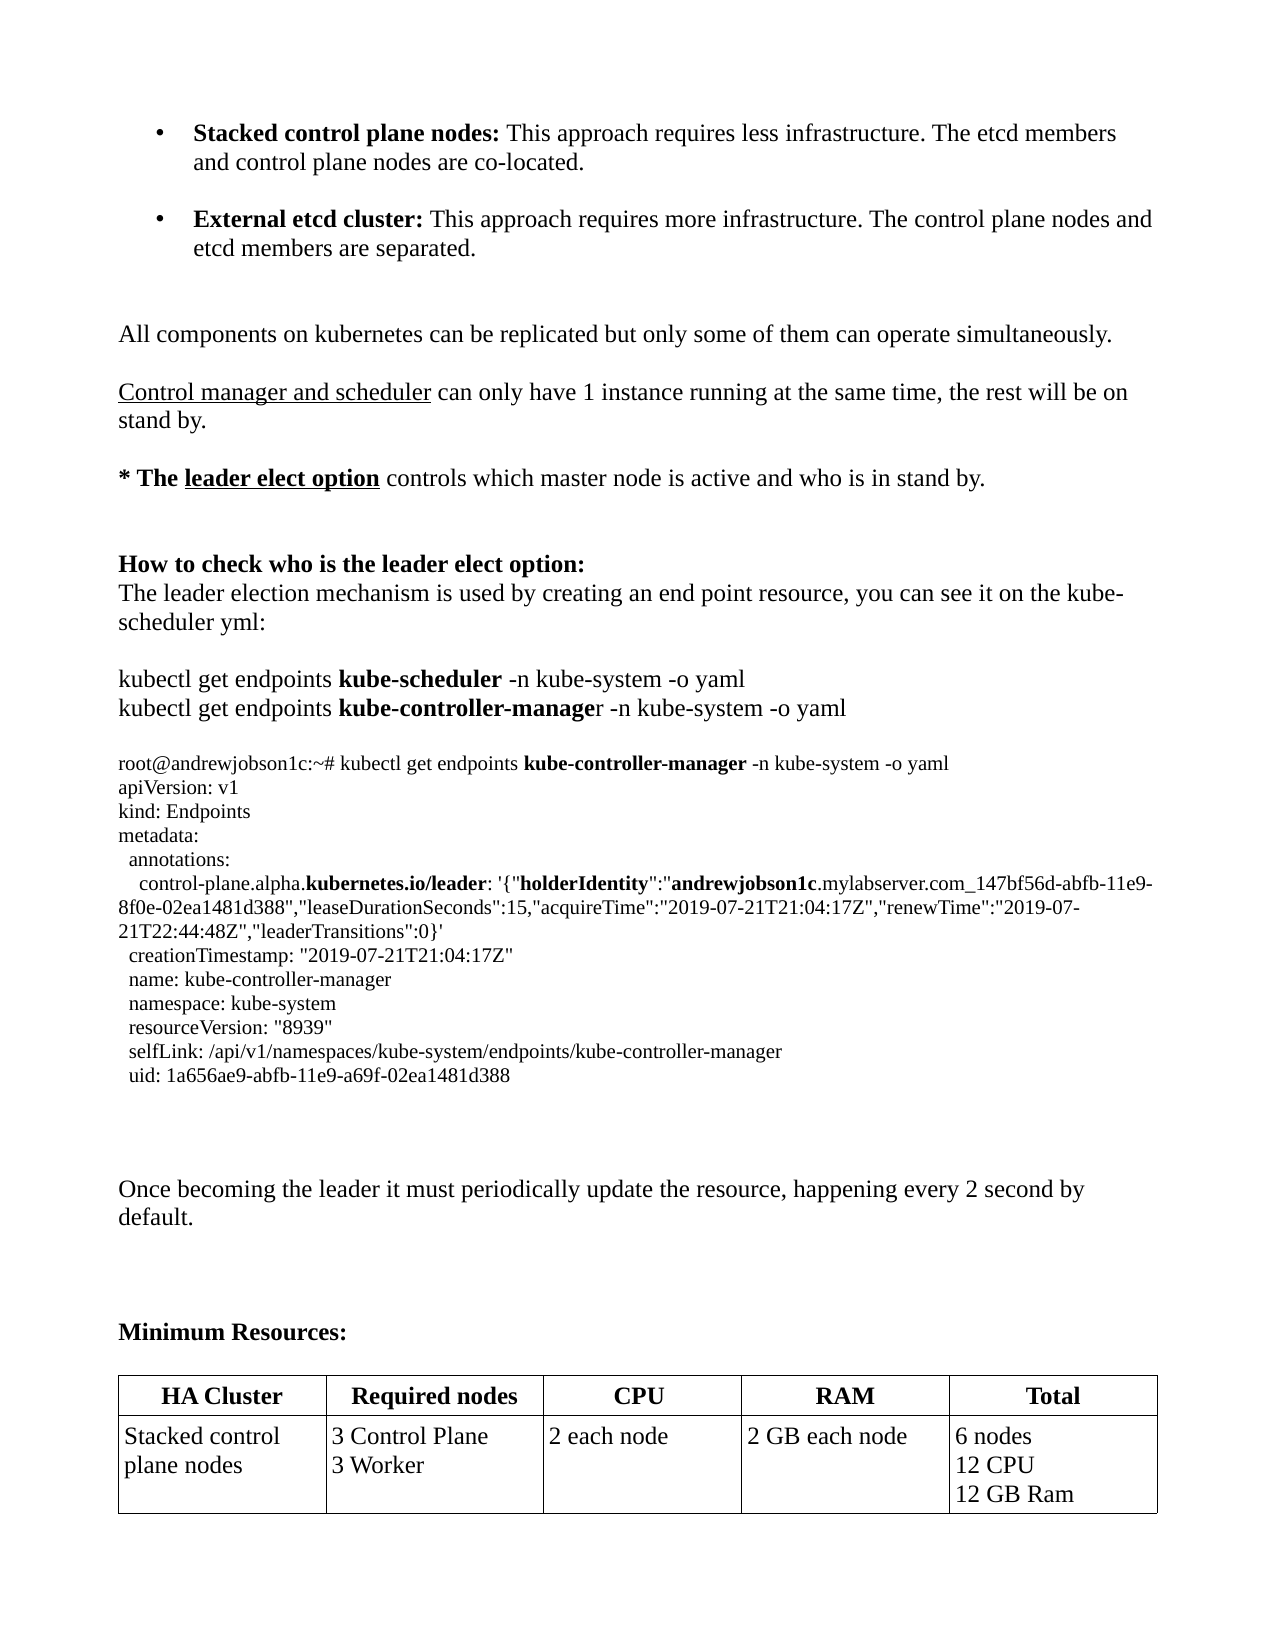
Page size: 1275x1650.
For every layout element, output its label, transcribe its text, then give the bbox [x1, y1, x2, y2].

text creationTimestamp: "2019-07-21T21:04:17Z" [118, 943, 1157, 967]
text uid: 1a656ae9-abfb-11e9-a69f-02ea1481d388 [118, 1063, 1157, 1087]
text Once becoming the leader it must periodically update the resource, happening every 2 second by default. [118, 1174, 1157, 1231]
text All components on kubernetes can be replicated but only some of them can operate simultaneously. [118, 319, 1157, 348]
text * The leader elect option controls which master node is active and who is in stand by. [118, 463, 1157, 492]
list External etcd cluster: This approach requires more infrastructure. The control plane nodes and etcd members are separated. [156, 204, 1157, 262]
list Stacked control plane nodes: This approach requires less infrastructure. The etcd members and control plane nodes are co-located. [156, 118, 1157, 176]
text selfLink: /api/v1/namespaces/kube-system/endpoints/kube-controller-manager [118, 1039, 1157, 1063]
text kubectl get endpoints kube-controller-manager -n kube-system -o yaml [118, 693, 1157, 722]
text annotations: [118, 847, 1157, 871]
table_header Required nodes [327, 1376, 543, 1415]
text control-plane.alpha.kubernetes.io/leader: '{"holderIdentity":"andrewjobson1c.mylabserver.com_147bf56d-abfb-11e9-8f0e-02ea1481d388","leaseDurationSeconds":15,"acquireTime":"2019-07-21T21:04:17Z","renewTime":"2019-07-21T22:44:48Z","leaderTransitions":0}' [118, 871, 1157, 943]
text Control manager and scheduler can only have 1 instance running at the same time, the rest will be on stand by. [118, 377, 1157, 434]
text The leader election mechanism is used by creating an end point resource, you can see it on the kube-scheduler yml: [118, 578, 1157, 636]
text name: kube-controller-manager [118, 967, 1157, 991]
text Minimum Resources: [118, 1317, 1157, 1346]
table_cell 3 Control Plane 3 Worker [327, 1416, 543, 1513]
text kubectl get endpoints kube-scheduler -n kube-system -o yaml [118, 664, 1157, 693]
text apiVersion: v1 [118, 775, 1157, 799]
text metadata: [118, 823, 1157, 847]
text root@andrewjobson1c:~# kubectl get endpoints kube-controller-manager -n kube-system -o yaml [118, 751, 1157, 775]
table_header Total [950, 1376, 1157, 1415]
text namespace: kube-system [118, 991, 1157, 1015]
table_header HA Cluster [119, 1376, 326, 1415]
text How to check who is the leader elect option: [118, 549, 1157, 578]
text resourceVersion: "8939" [118, 1015, 1157, 1039]
table_header RAM [742, 1376, 949, 1415]
table_cell Stacked control plane nodes [119, 1416, 326, 1513]
table_cell 2 GB each node [742, 1416, 949, 1513]
table_cell 2 each node [544, 1416, 741, 1513]
table_cell 6 nodes 12 CPU 12 GB Ram [950, 1416, 1157, 1513]
table_header CPU [544, 1376, 741, 1415]
text kind: Endpoints [118, 799, 1157, 823]
